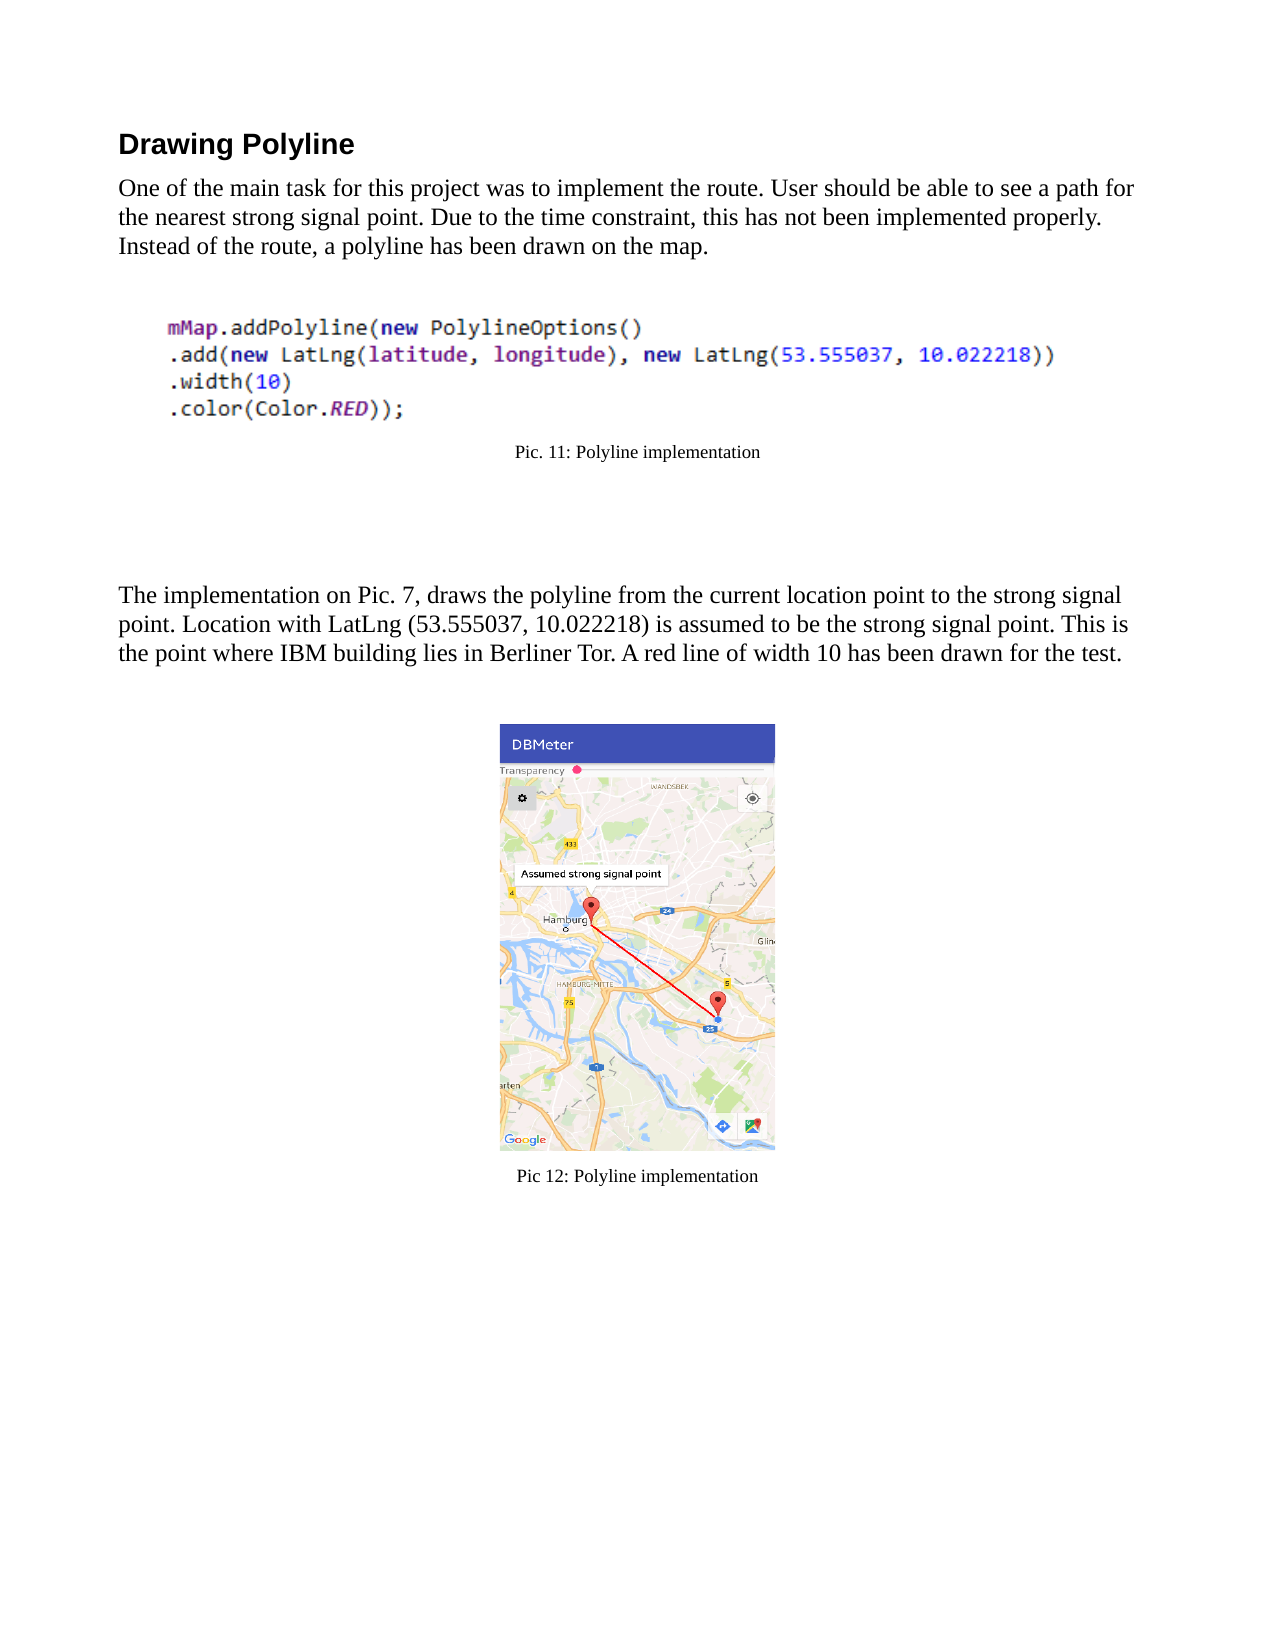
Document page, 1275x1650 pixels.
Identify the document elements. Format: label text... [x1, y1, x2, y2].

text Pic 12: Polyline implementation [118, 1165, 1157, 1187]
text The implementation on Pic. 7, draws the polyline from the current location point to the strong signal point. Location with LatLng (53.555037, 10.022218) is assumed to be the strong signal point. This is the point where IBM building lies in Berliner Tor. A red line of width 10 has been drawn for the test. [118, 581, 1157, 667]
subtitle Drawing Polyline [118, 127, 1157, 161]
picture [118, 317, 1086, 427]
text Pic. 11: Polyline implementation [118, 441, 1157, 462]
picture [499, 724, 776, 1151]
text One of the main task for this project was to implement the route. User should be able to see a path for the nearest strong signal point. Due to the time constraint, this has not been implemented properly. Instead of the route, a polyline has been drawn on the map. [118, 173, 1157, 259]
